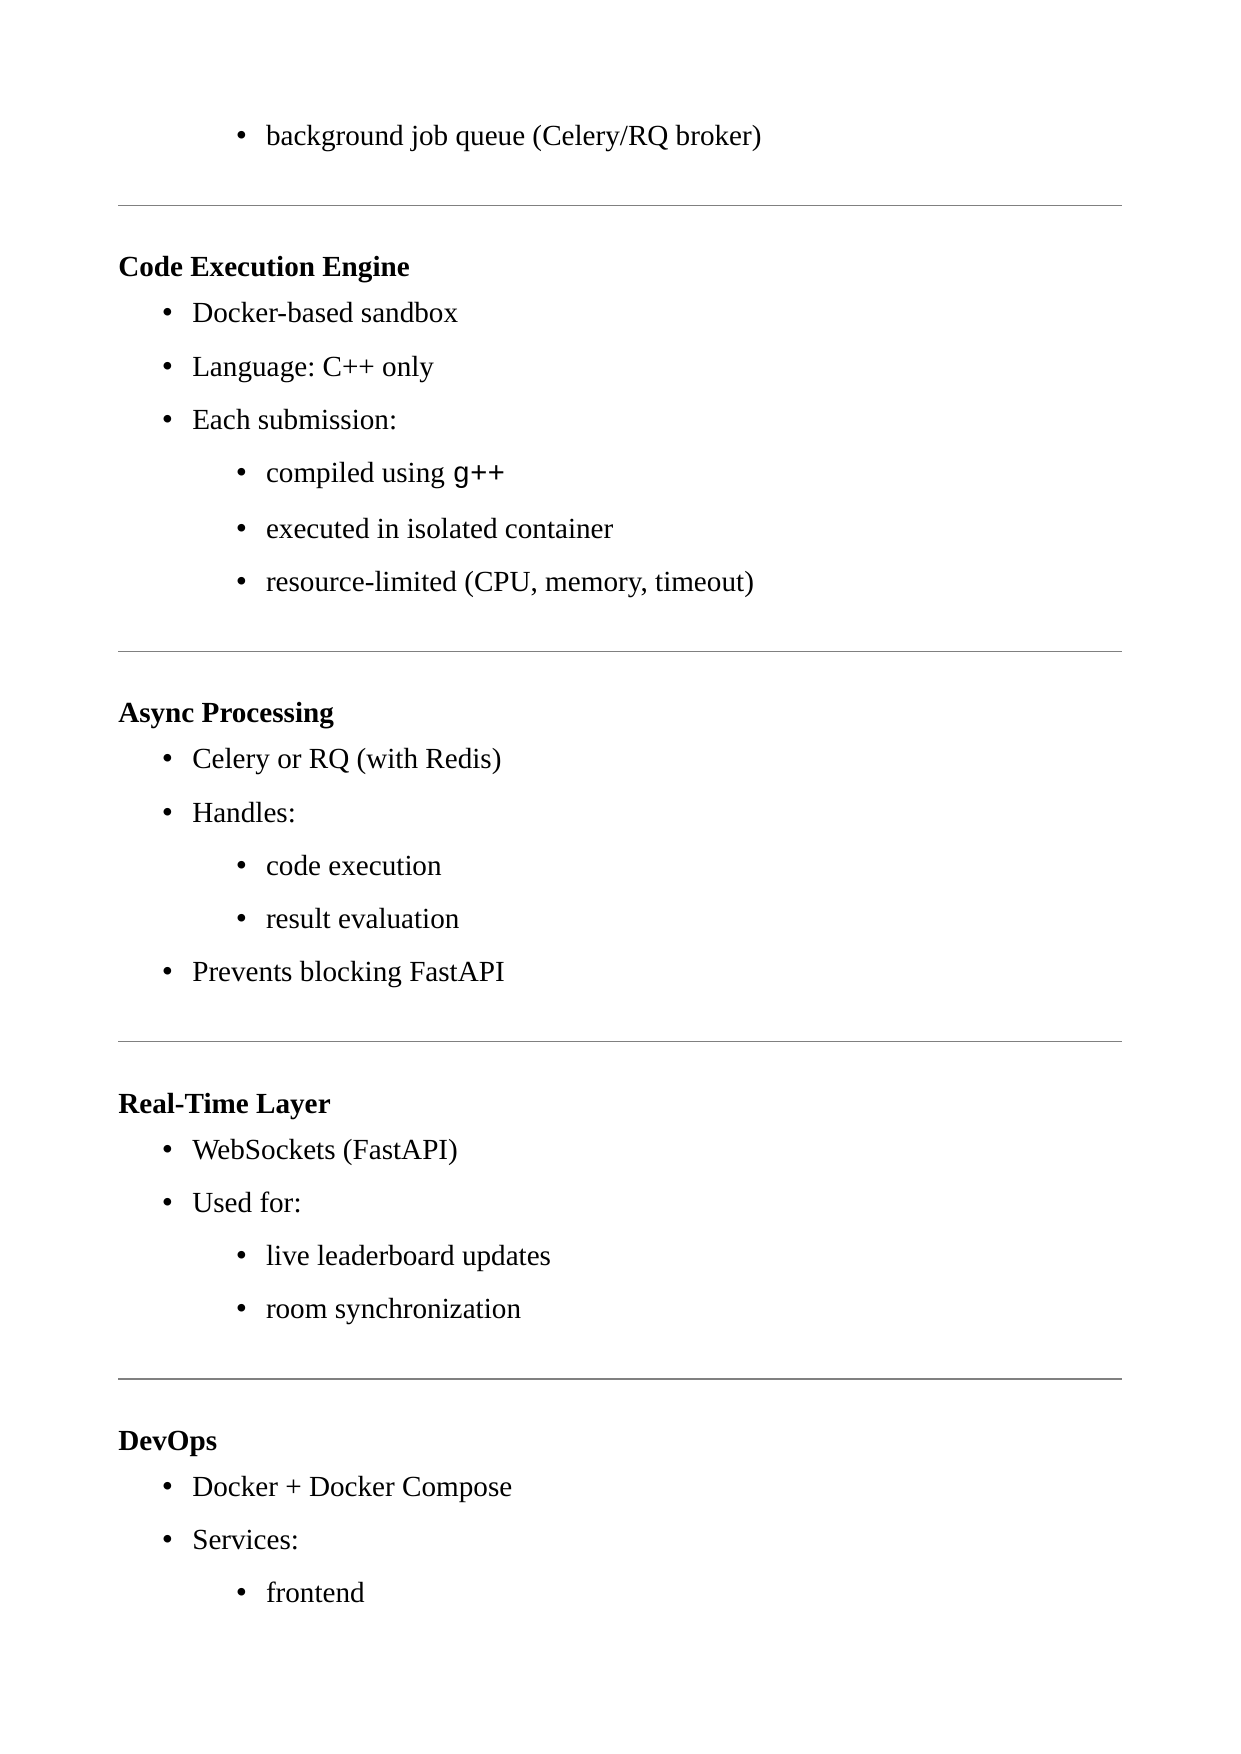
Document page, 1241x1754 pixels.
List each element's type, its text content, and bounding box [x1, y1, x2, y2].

list room synchronization [236, 1291, 1122, 1325]
list Language: C++ only [162, 349, 1122, 382]
subtitle Code Execution Engine [118, 249, 1122, 283]
subtitle Async Processing [118, 696, 1122, 729]
subtitle DevOps [118, 1423, 1122, 1456]
list result evaluation [236, 901, 1122, 935]
list background job queue (Celery/RQ broker) [236, 118, 1122, 152]
list resource-limited (CPU, memory, timeout) [236, 564, 1122, 598]
list Used for: [162, 1185, 1122, 1219]
list Prevents blocking FastAPI [162, 954, 1122, 988]
list code execution [236, 848, 1122, 882]
list live leaderboard updates [236, 1238, 1122, 1272]
list Each submission: [162, 402, 1122, 436]
list Celery or RQ (with Redis) [162, 742, 1122, 775]
list executed in isolated container [236, 511, 1122, 545]
list Services: [162, 1522, 1122, 1556]
list frontend [236, 1575, 1122, 1609]
subtitle Real-Time Layer [118, 1086, 1122, 1119]
list WebSockets (FastAPI) [162, 1132, 1122, 1165]
list compiled using g++ [236, 455, 1122, 491]
list Handles: [162, 795, 1122, 828]
list Docker-based sandbox [162, 295, 1122, 329]
list Docker + Docker Compose [162, 1469, 1122, 1502]
